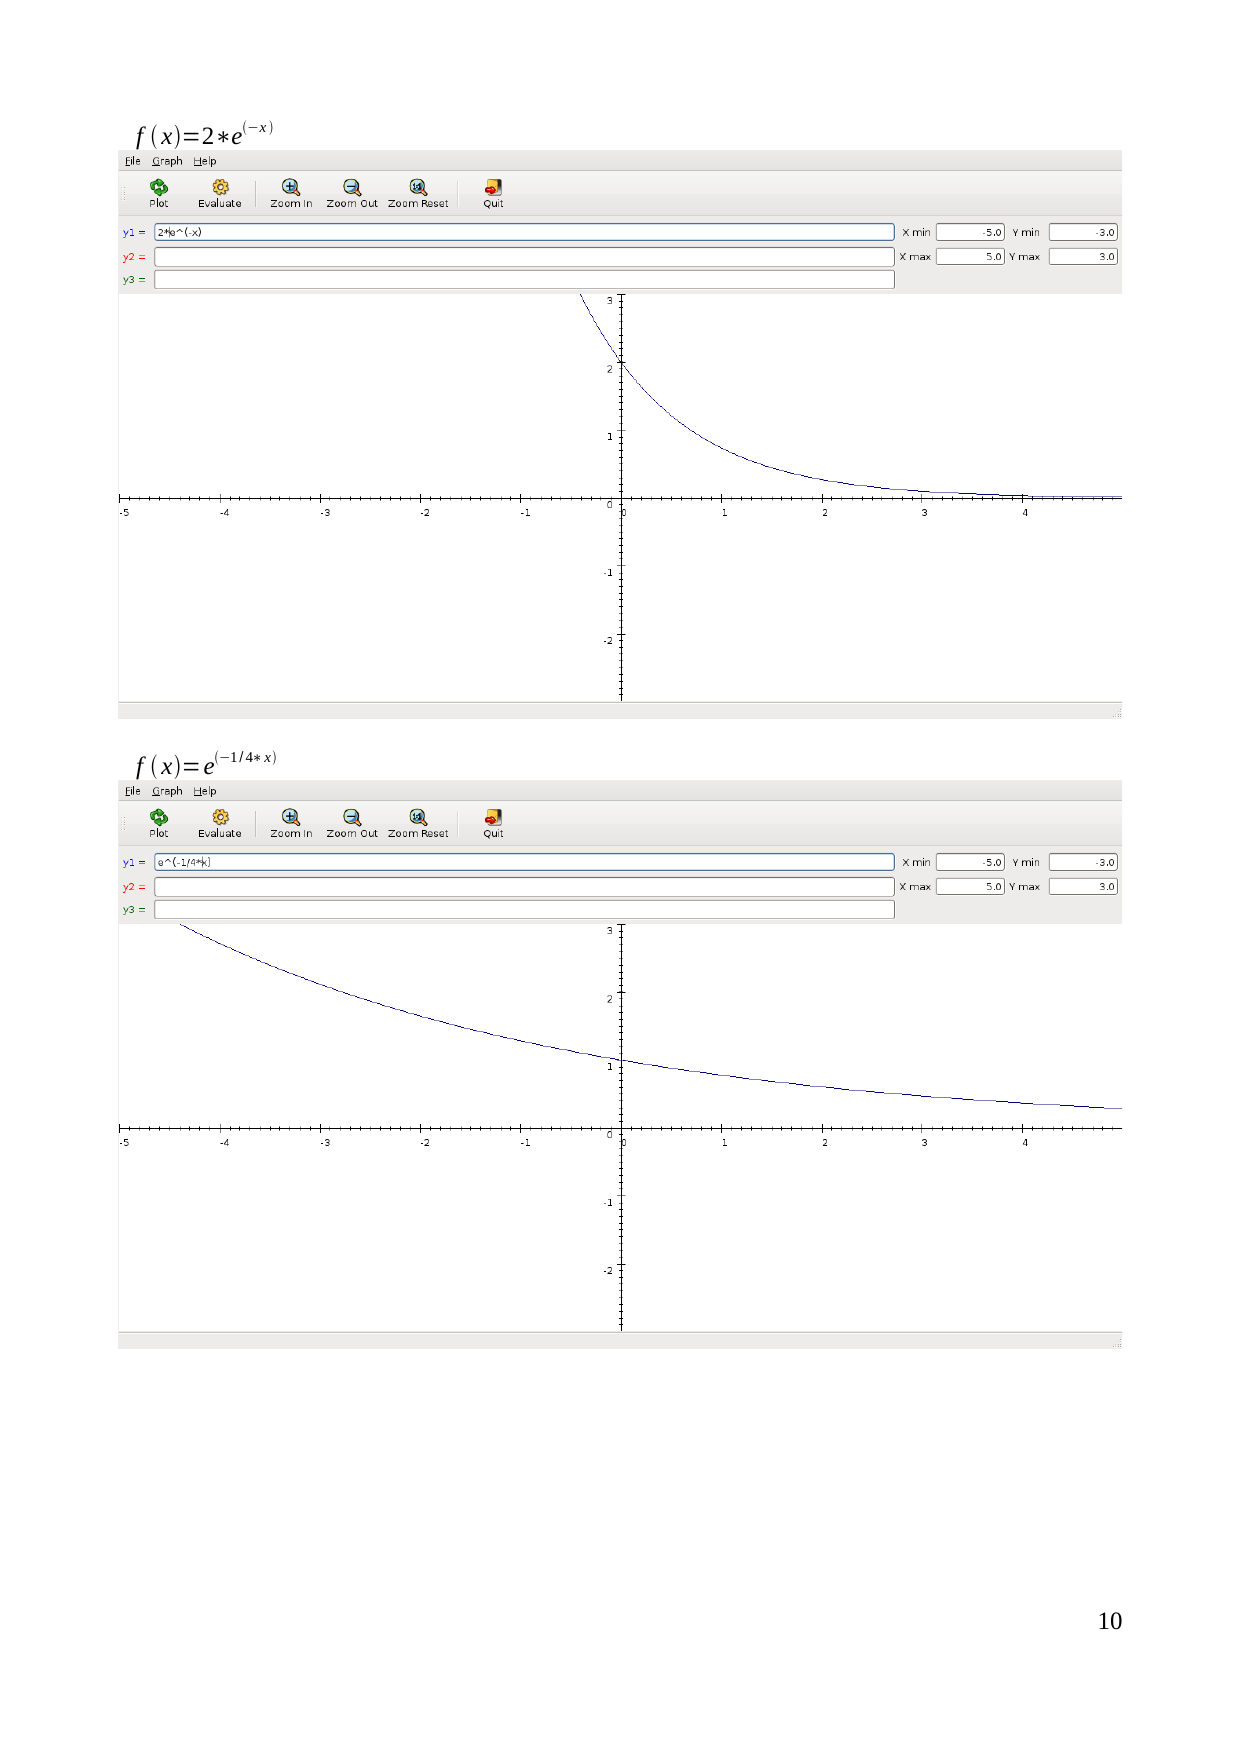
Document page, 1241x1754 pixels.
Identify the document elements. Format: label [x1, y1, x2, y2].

picture [118, 780, 1123, 1349]
picture [118, 150, 1123, 719]
